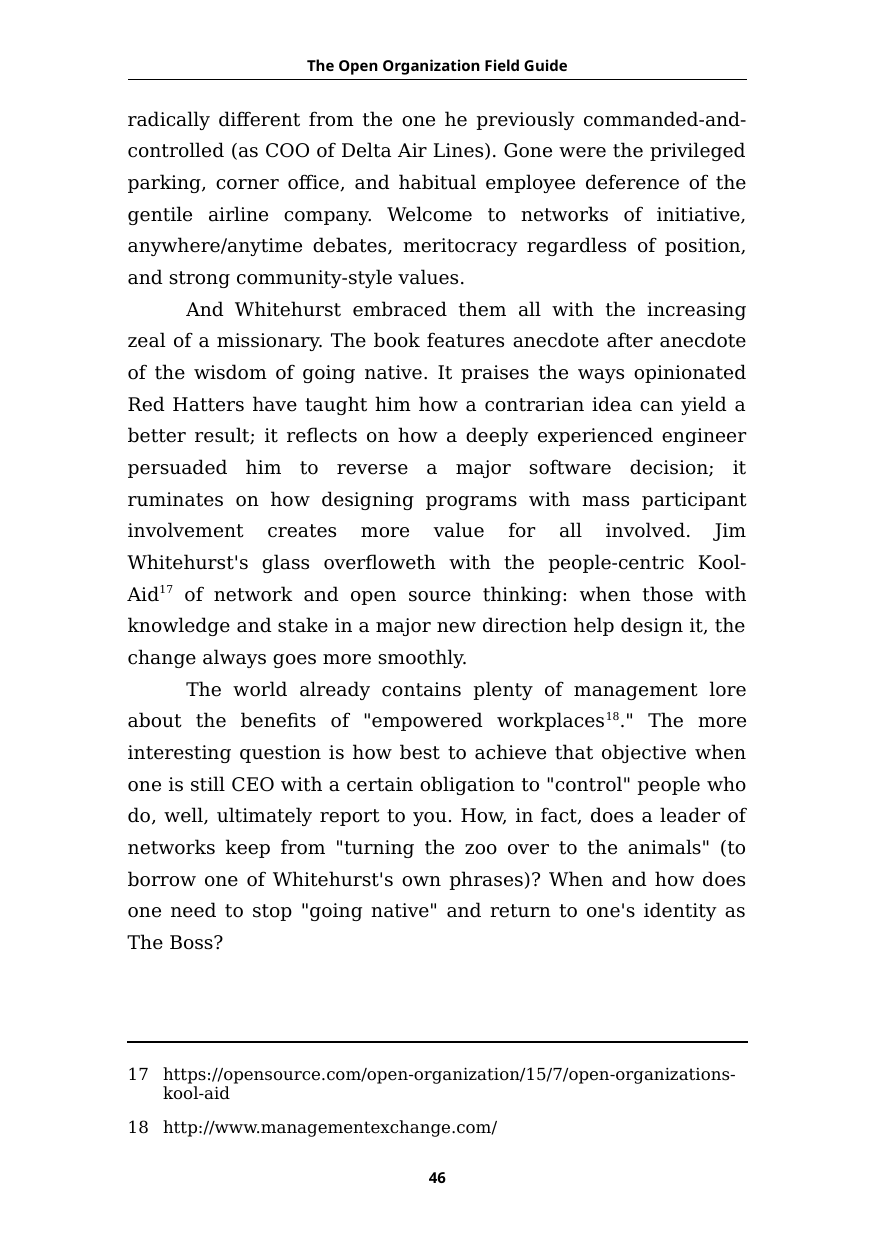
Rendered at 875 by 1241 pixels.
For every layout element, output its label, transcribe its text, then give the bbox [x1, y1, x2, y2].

text http://www.managementexchange.com/ [127, 1118, 747, 1138]
text https://opensource.com/open-organization/15/7/open-organizations-kool-aid [127, 1064, 747, 1103]
text And Whitehurst embraced them all with the increasing zeal of a missionary. The book features anecdote after anecdote of the wisdom of going native. It praises the ways opinionated Red Hatters have taught him how a contrarian idea can yield a better result; it reflects on how a deeply experienced engineer persuaded him to reverse a major software decision; it ruminates on how designing programs with mass participant involvement creates more value for all involved. Jim Whitehurst's glass overfloweth with the people-centric Kool-Aid of network and open source thinking: when those with knowledge and stake in a major new direction help design it, the change always goes more smoothly. [127, 298, 747, 669]
text The world already contains plenty of management lore about the benefits of "empowered workplaces." The more interesting question is how best to achieve that objective when one is still CEO with a certain obligation to "control" people who do, well, ultimately report to you. How, in fact, does a leader of networks keep from "turning the zoo over to the animals" (to borrow one of Whitehurst's own phrases)? When and how does one need to stop "going native" and return to one's identity as The Boss? [127, 678, 747, 954]
text radically different from the one he previously commanded-and-controlled (as COO of Delta Air Lines). Gone were the privileged parking, corner office, and habitual employee deference of the gentile airline company. Welcome to networks of initiative, anywhere/anytime debates, meritocracy regardless of position, and strong community-style values. [127, 108, 747, 289]
